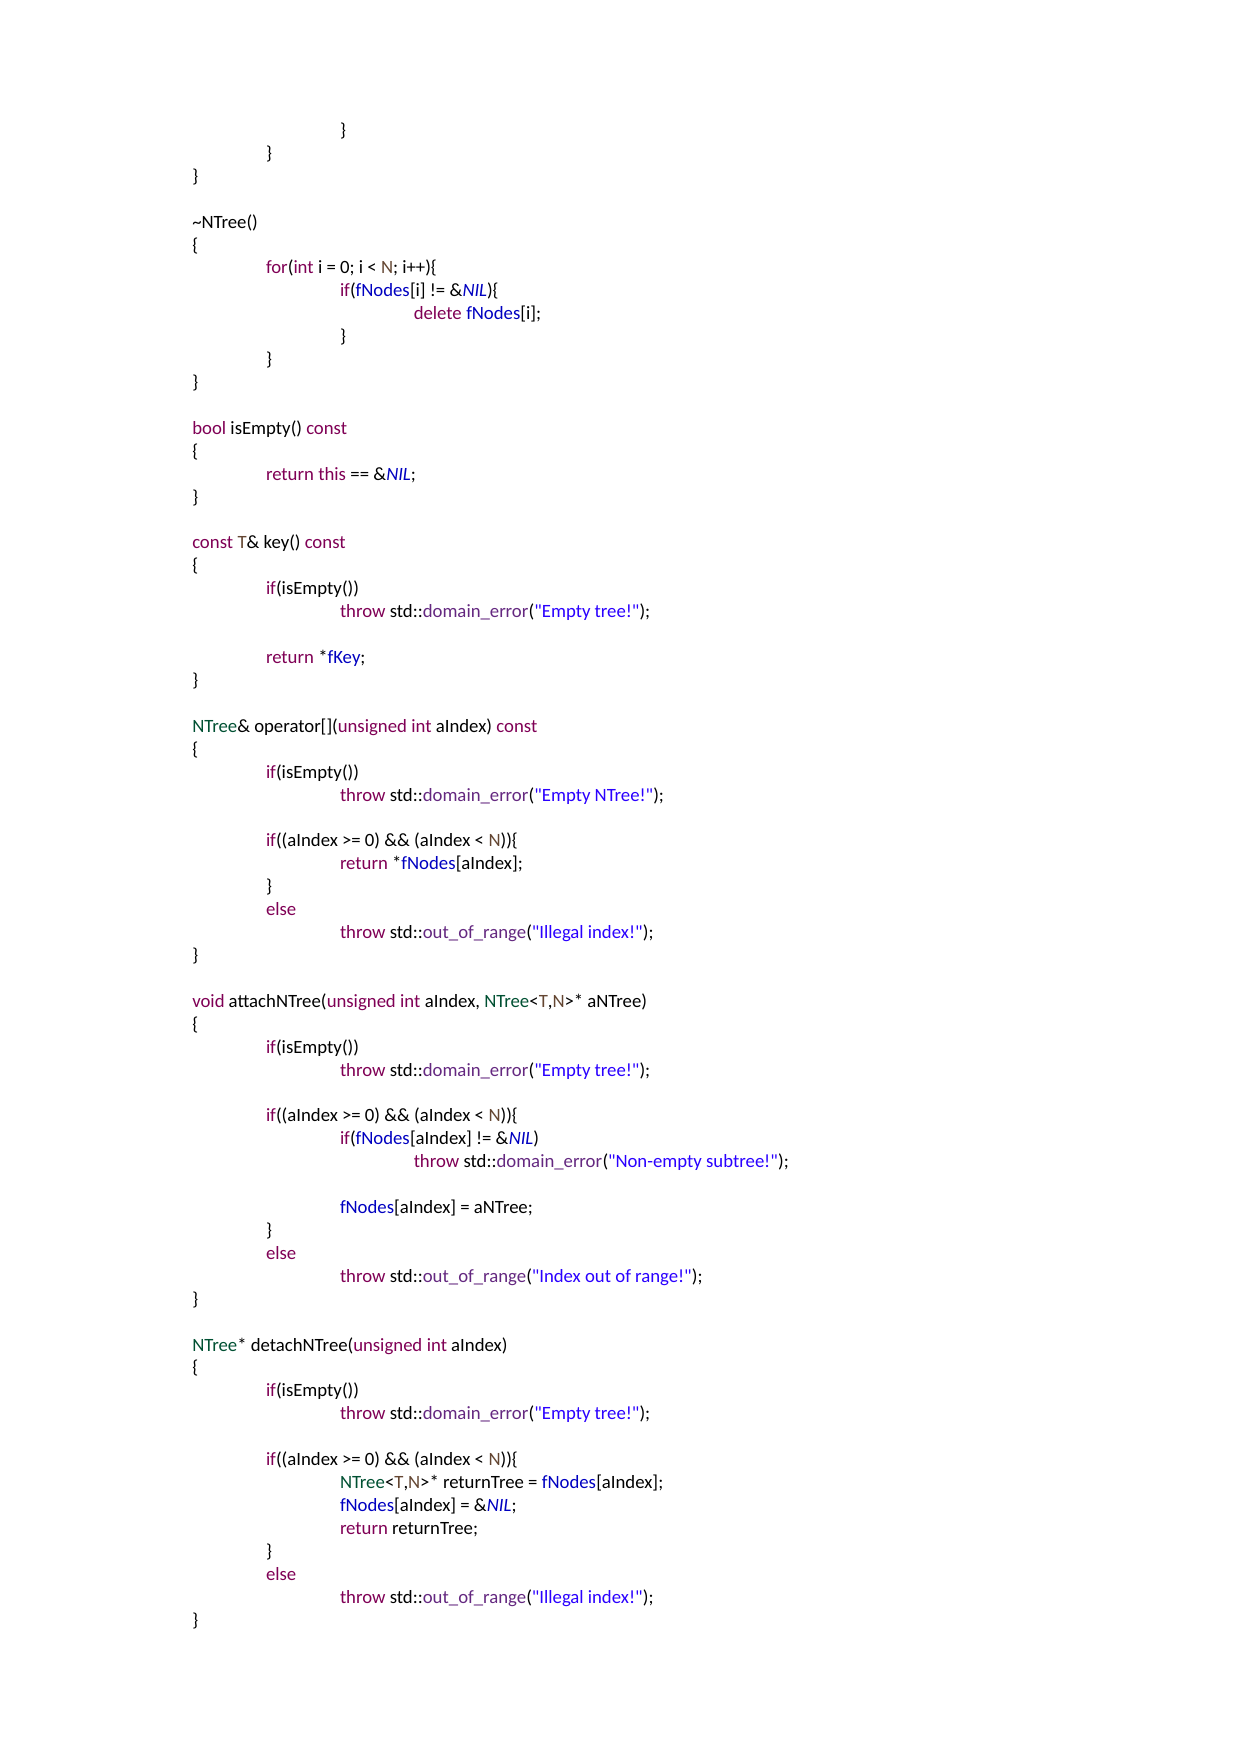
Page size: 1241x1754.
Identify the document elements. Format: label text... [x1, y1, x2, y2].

text throw std::out_of_range("Illegal index!"); [118, 920, 1122, 943]
text if(isEmpty()) [118, 1035, 1122, 1058]
text throw std::out_of_range("Index out of range!"); [118, 1264, 1122, 1287]
text bool isEmpty() const [118, 416, 1122, 439]
text fNodes[aIndex] = &NIL; [118, 1493, 1122, 1516]
text } [118, 347, 1122, 370]
text for(int i = 0; i < N; i++){ [118, 256, 1122, 278]
text { [118, 737, 1122, 760]
text { [118, 439, 1122, 462]
text } [118, 164, 1122, 187]
text } [118, 485, 1122, 508]
text { [118, 1012, 1122, 1035]
text } [118, 943, 1122, 966]
text { [118, 553, 1122, 576]
text } [118, 874, 1122, 897]
text } [118, 1287, 1122, 1310]
text fNodes[aIndex] = aNTree; [118, 1195, 1122, 1218]
text if(isEmpty()) [118, 1378, 1122, 1401]
text const T& key() const [118, 531, 1122, 553]
text { [118, 1356, 1122, 1378]
text NTree& operator[](unsigned int aIndex) const [118, 714, 1122, 737]
text if(isEmpty()) [118, 576, 1122, 599]
text if((aIndex >= 0) && (aIndex < N)){ [118, 1103, 1122, 1126]
text throw std::domain_error("Empty NTree!"); [118, 783, 1122, 806]
text } [118, 1218, 1122, 1241]
text throw std::domain_error("Empty tree!"); [118, 599, 1122, 622]
text throw std::domain_error("Non-empty subtree!"); [118, 1149, 1122, 1172]
text if(isEmpty()) [118, 760, 1122, 783]
text throw std::domain_error("Empty tree!"); [118, 1401, 1122, 1424]
text return *fNodes[aIndex]; [118, 851, 1122, 874]
text ~NTree() [118, 210, 1122, 233]
text else [118, 1241, 1122, 1264]
text else [118, 897, 1122, 920]
text throw std::out_of_range("Illegal index!"); [118, 1585, 1122, 1608]
text } [118, 324, 1122, 347]
text { [118, 233, 1122, 256]
text if(fNodes[i] != &NIL){ [118, 278, 1122, 301]
text } [118, 668, 1122, 691]
text } [118, 141, 1122, 164]
text delete fNodes[i]; [118, 301, 1122, 324]
text NTree<T,N>* returnTree = fNodes[aIndex]; [118, 1470, 1122, 1493]
text if(fNodes[aIndex] != &NIL) [118, 1126, 1122, 1149]
text if((aIndex >= 0) && (aIndex < N)){ [118, 1447, 1122, 1470]
text throw std::domain_error("Empty tree!"); [118, 1058, 1122, 1081]
text if((aIndex >= 0) && (aIndex < N)){ [118, 828, 1122, 851]
text void attachNTree(unsigned int aIndex, NTree<T,N>* aNTree) [118, 989, 1122, 1012]
text NTree* detachNTree(unsigned int aIndex) [118, 1333, 1122, 1356]
text } [118, 118, 1122, 141]
text } [118, 1539, 1122, 1562]
text return this == &NIL; [118, 462, 1122, 485]
text } [118, 1608, 1122, 1631]
text return returnTree; [118, 1516, 1122, 1539]
text else [118, 1562, 1122, 1585]
text } [118, 370, 1122, 393]
text return *fKey; [118, 645, 1122, 668]
